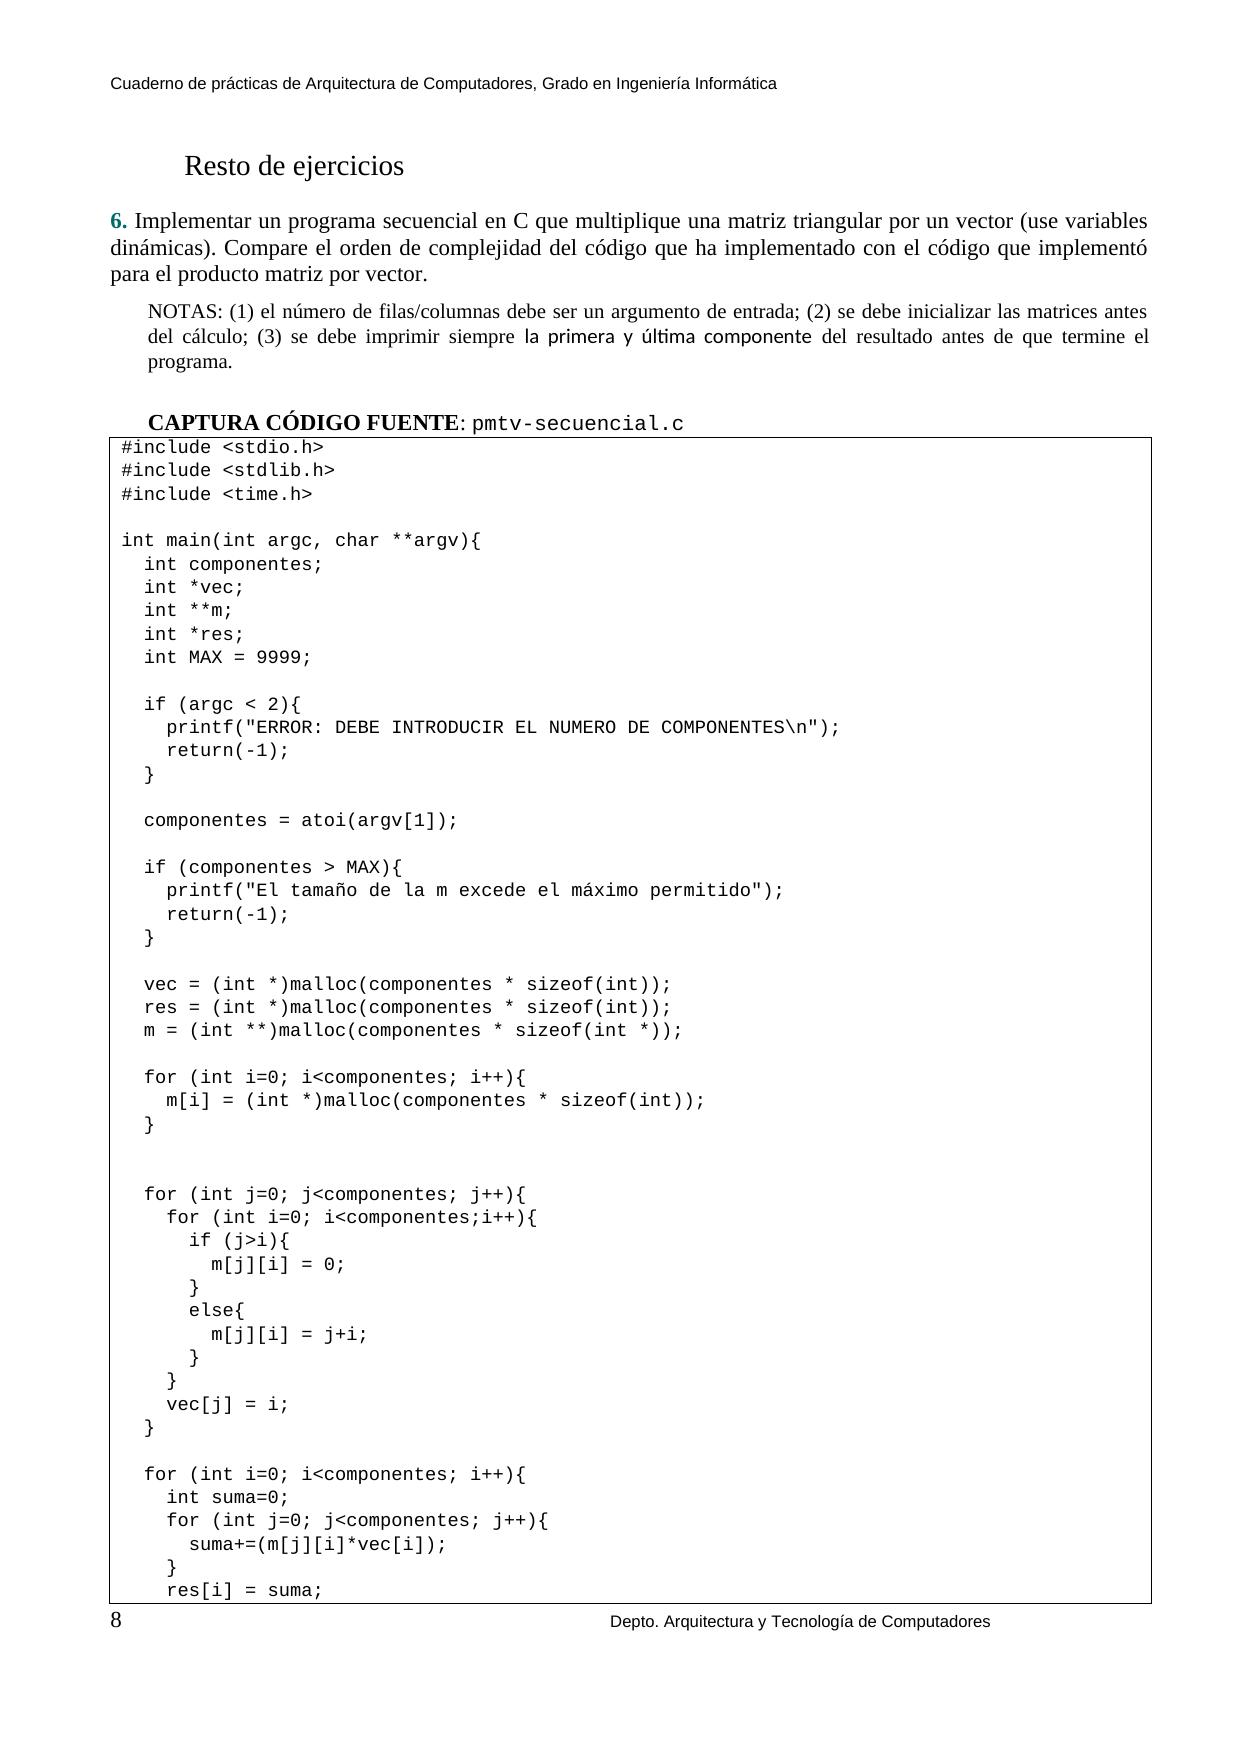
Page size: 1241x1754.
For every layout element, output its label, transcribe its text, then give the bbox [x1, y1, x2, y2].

subtitle Resto de ejercicios [148, 148, 1150, 181]
list NOTAS: (1) el número de filas/columnas debe ser un argumento de entrada; (2) se debe inicializar las matrices antes del cálculo; (3) se debe imprimir siempre la primera y última componente del resultado antes de que termine el programa. [148, 299, 1150, 373]
text CAPTURA CÓDIGO FUENTE: pmtv-secuencial.c [148, 409, 1150, 437]
table_header #include <stdio.h> #include <stdlib.h> #include <time.h> int main(int argc, char **argv){ int componentes; int *vec; int **m; int *res; int MAX = 9999; if (argc < 2){ printf("ERROR: DEBE INTRODUCIR EL NUMERO DE COMPONENTES\n"); return(-1); } componentes = atoi(argv[1]); if (componentes > MAX){ printf("El tamaño de la m excede el máximo permitido"); return(-1); } vec = (int *)malloc(componentes * sizeof(int)); res = (int *)malloc(componentes * sizeof(int)); m = (int **)malloc(componentes * sizeof(int *)); for (int i=0; i<componentes; i++){ m[i] = (int *)malloc(componentes * sizeof(int)); } for (int j=0; j<componentes; j++){ for (int i=0; i<componentes;i++){ if (j>i){ m[j][i] = 0; } else{ m[j][i] = j+i; } } vec[j] = i; } for (int i=0; i<componentes; i++){ int suma=0; for (int j=0; j<componentes; j++){ suma+=(m[j][i]*vec[i]); } res[i] = suma; [110, 438, 1151, 1602]
list 6. Implementar un programa secuencial en C que multiplique una matriz triangular por un vector (use variables dinámicas). Compare el orden de complejidad del código que ha implementado con el código que implementó para el producto matriz por vector. [110, 207, 1150, 287]
